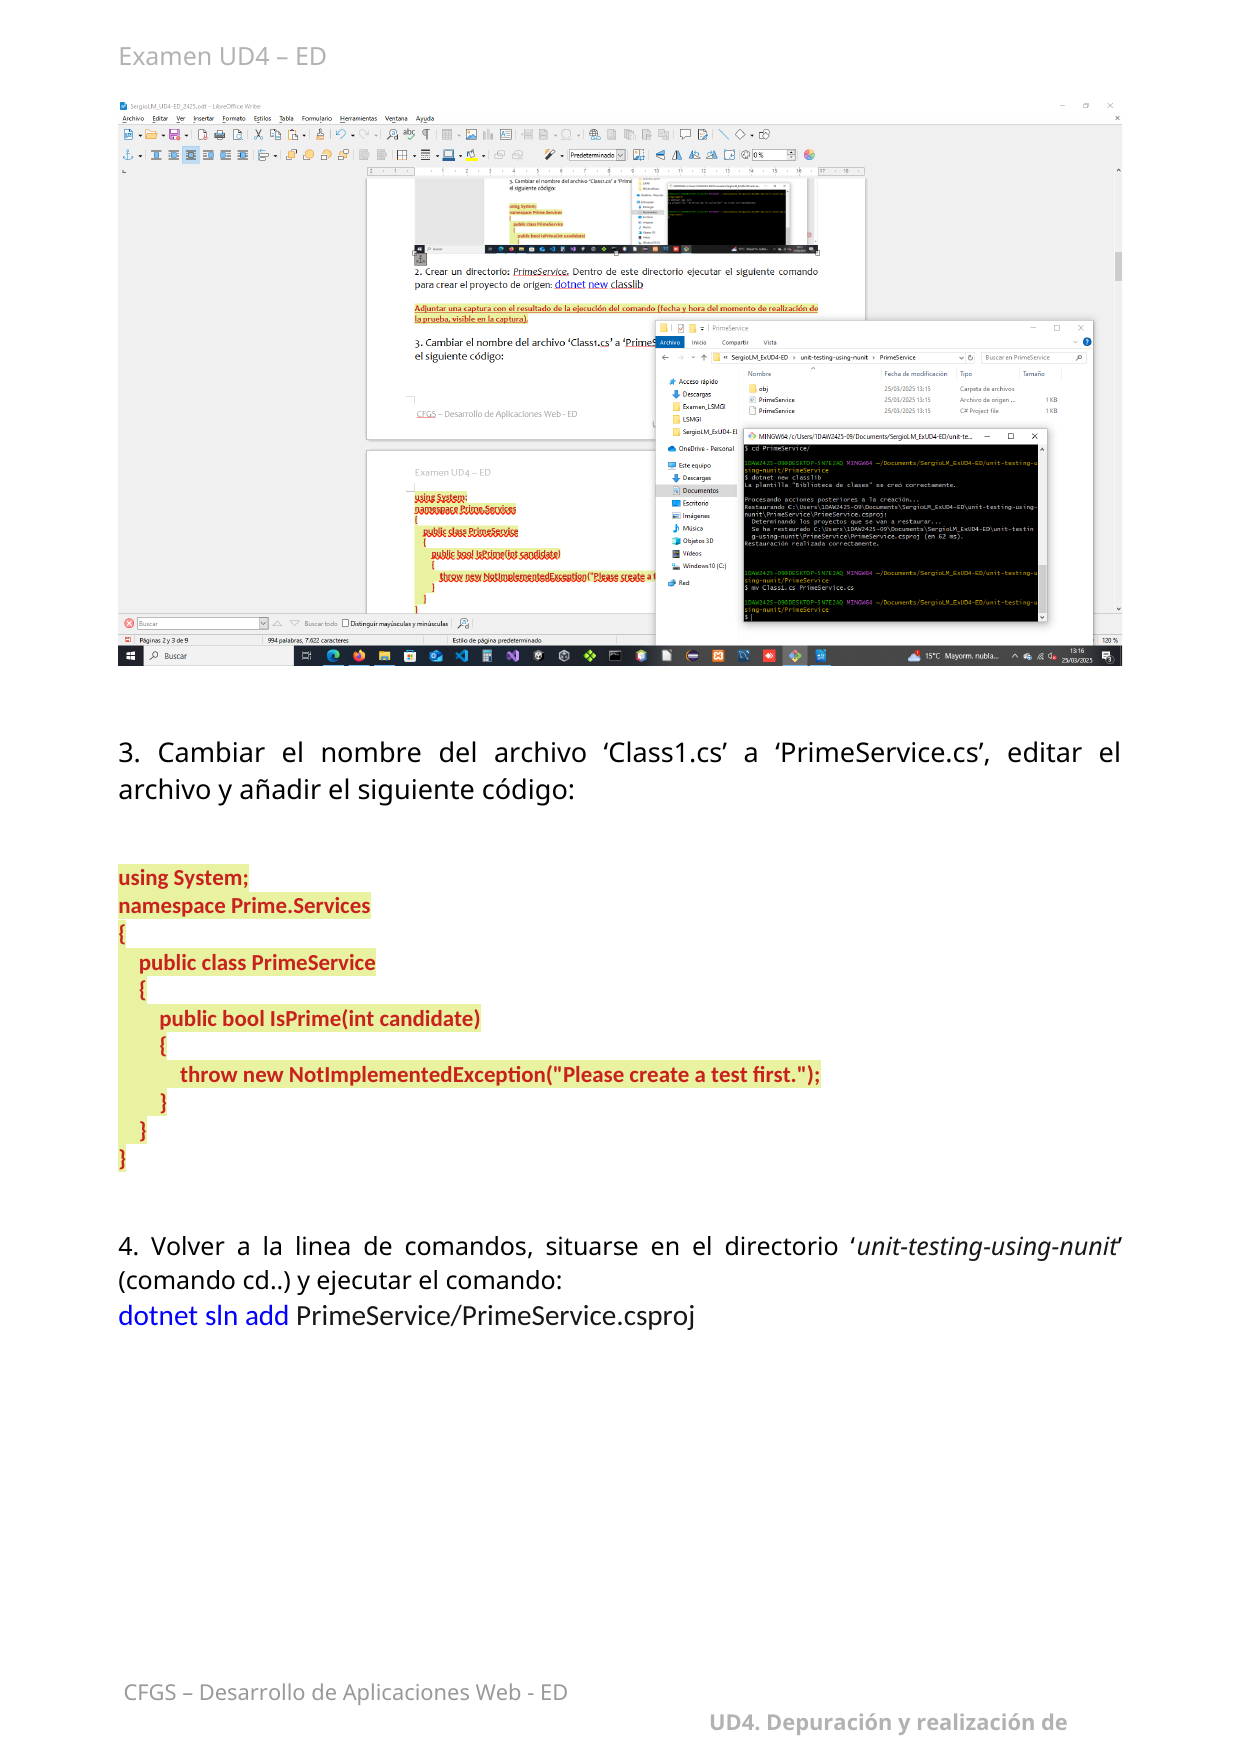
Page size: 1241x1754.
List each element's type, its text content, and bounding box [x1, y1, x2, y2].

text { [118, 976, 1122, 1004]
text } [118, 1088, 1122, 1116]
text { [118, 1032, 1122, 1060]
text namespace Prime.Services [118, 892, 1122, 919]
text throw new NotImplementedException("Please create a test first."); [118, 1060, 1122, 1088]
text } [118, 1116, 1122, 1144]
text using System; [118, 863, 1122, 892]
text { [118, 919, 1122, 948]
text 3. Cambiar el nombre del archivo ‘Class1.cs’ a ‘PrimeService.cs’, editar el archivo y añadir el siguiente código: [118, 734, 1122, 807]
text } [118, 1144, 1122, 1172]
text public bool IsPrime(int candidate) [118, 1004, 1122, 1032]
text dotnet sln add PrimeService/PrimeService.csproj [118, 1297, 1122, 1332]
text public class PrimeService [118, 948, 1122, 976]
picture [118, 101, 1123, 666]
text 4. Volver a la linea de comandos, situarse en el directorio ‘unit-testing-using-nunit’ (comando cd..) y ejecutar el comando: [118, 1228, 1122, 1297]
